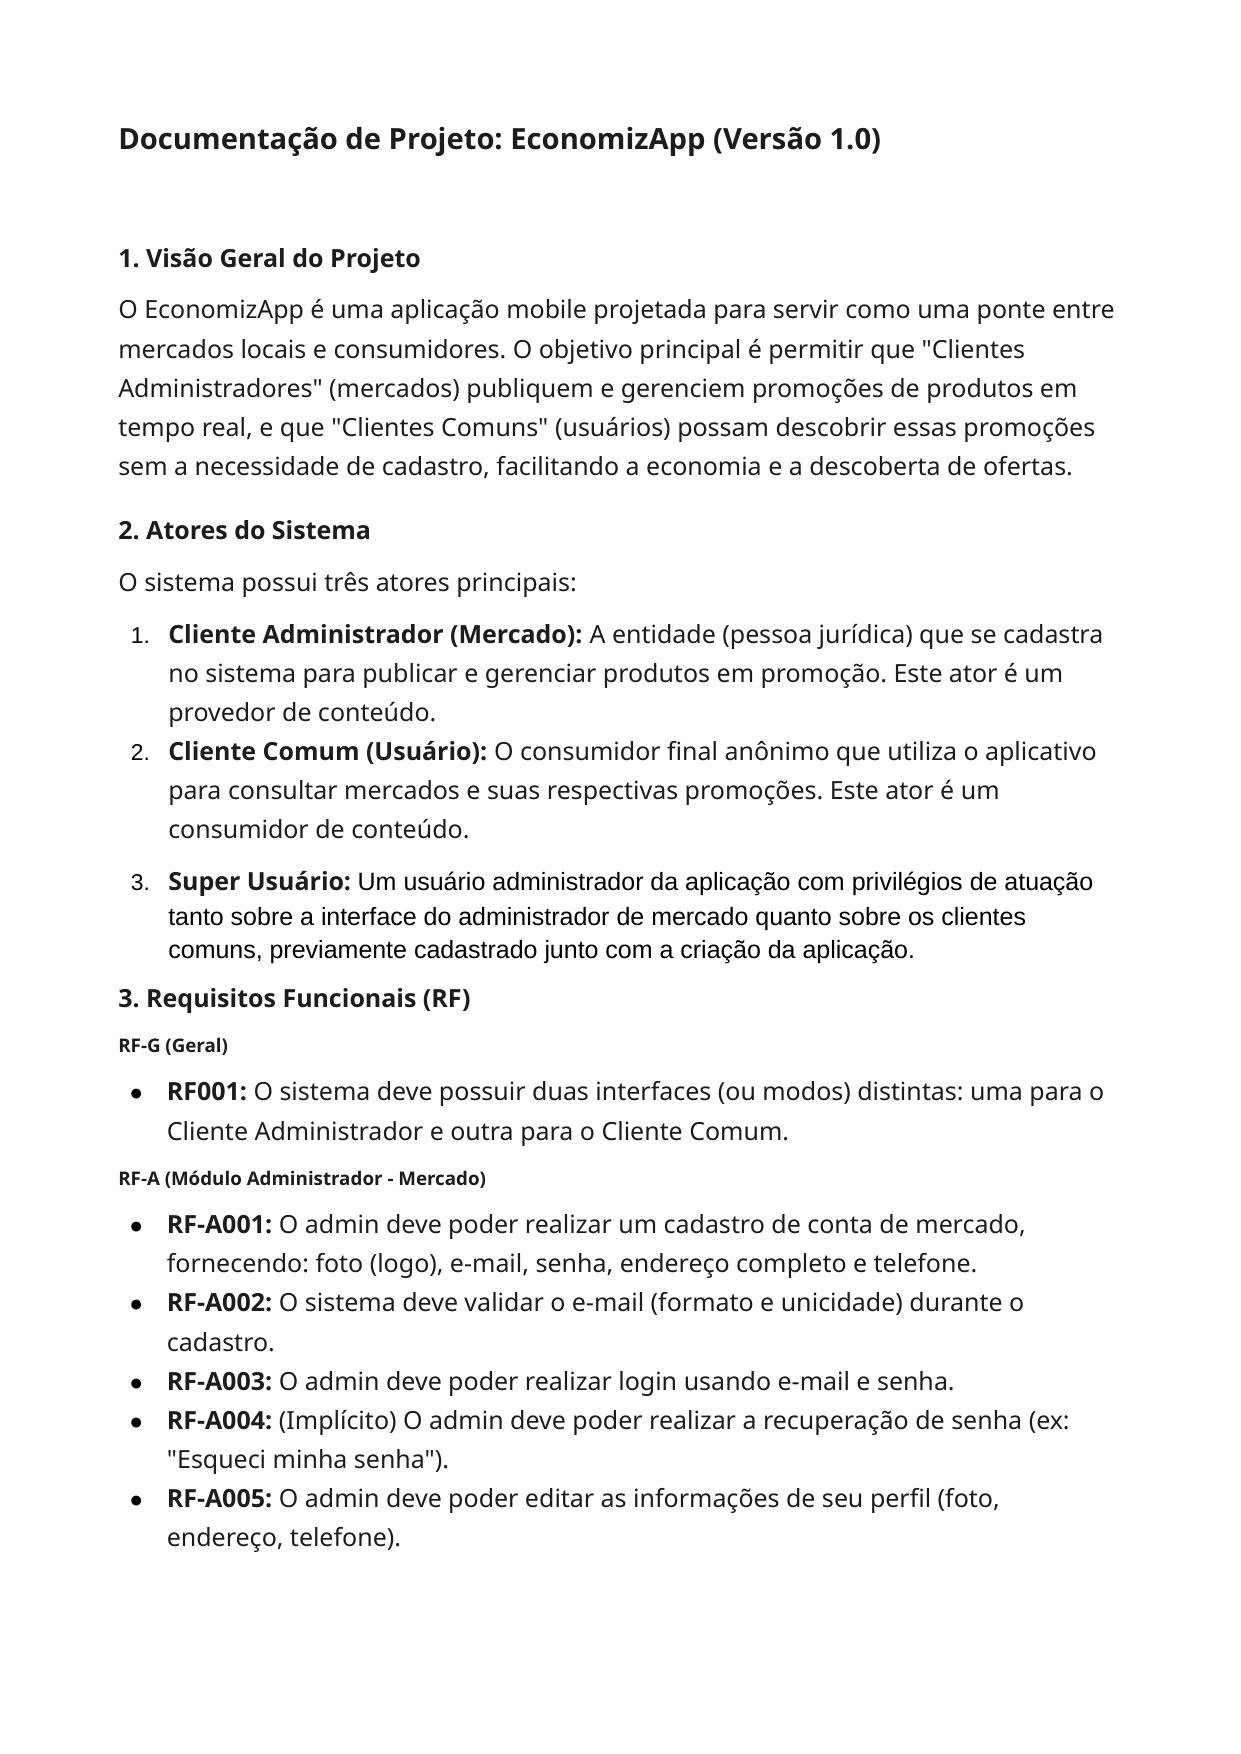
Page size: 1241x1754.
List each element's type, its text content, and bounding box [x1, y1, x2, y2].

list Cliente Comum (Usuário): O consumidor final anônimo que utiliza o aplicativo para consultar mercados e suas respectivas promoções. Este ator é um consumidor de conteúdo. [131, 734, 1122, 846]
list Super Usuário: Um usuário administrador da aplicação com privilégios de atuação tanto sobre a interface do administrador de mercado quanto sobre os clientes comuns, previamente cadastrado junto com a criação da aplicação. [131, 864, 1122, 964]
list RF-A001: O admin deve poder realizar um cadastro de conta de mercado, fornecendo: foto (logo), e-mail, senha, endereço completo e telefone. [129, 1207, 1122, 1280]
subtitle 3. Requisitos Funcionais (RF) [118, 981, 1122, 1015]
subtitle 2. Atores do Sistema [118, 513, 1122, 547]
list RF001: O sistema deve possuir duas interfaces (ou modos) distintas: uma para o Cliente Administrador e outra para o Cliente Comum. [129, 1074, 1122, 1147]
text O EconomizApp é uma aplicação mobile projetada para servir como uma ponte entre mercados locais e consumidores. O objetivo principal é permitir que "Clientes Administradores" (mercados) publiquem e gerenciem promoções de produtos em tempo real, e que "Clientes Comuns" (usuários) possam descobrir essas promoções sem a necessidade de cadastro, facilitando a economia e a descoberta de ofertas. [118, 292, 1122, 483]
list RF-A004: (Implícito) O admin deve poder realizar a recuperação de senha (ex: "Esqueci minha senha"). [129, 1402, 1122, 1476]
text O sistema possui três atores principais: [118, 564, 1122, 599]
list Cliente Administrador (Mercado): A entidade (pessoa jurídica) que se cadastra no sistema para publicar e gerenciar produtos em promoção. Este ator é um provedor de conteúdo. [131, 616, 1122, 729]
subtitle Documentação de Projeto: EconomizApp (Versão 1.0) [118, 118, 1122, 158]
subtitle 1. Visão Geral do Projeto [118, 240, 1122, 274]
list RF-A003: O admin deve poder realizar login usando e-mail e senha. [129, 1363, 1122, 1397]
subtitle RF-G (Geral) [118, 1032, 1122, 1058]
subtitle RF-A (Módulo Administrador - Mercado) [118, 1165, 1122, 1190]
list RF-A005: O admin deve poder editar as informações de seu perfil (foto, endereço, telefone). [129, 1481, 1122, 1554]
list RF-A002: O sistema deve validar o e-mail (formato e unicidade) durante o cadastro. [129, 1285, 1122, 1358]
